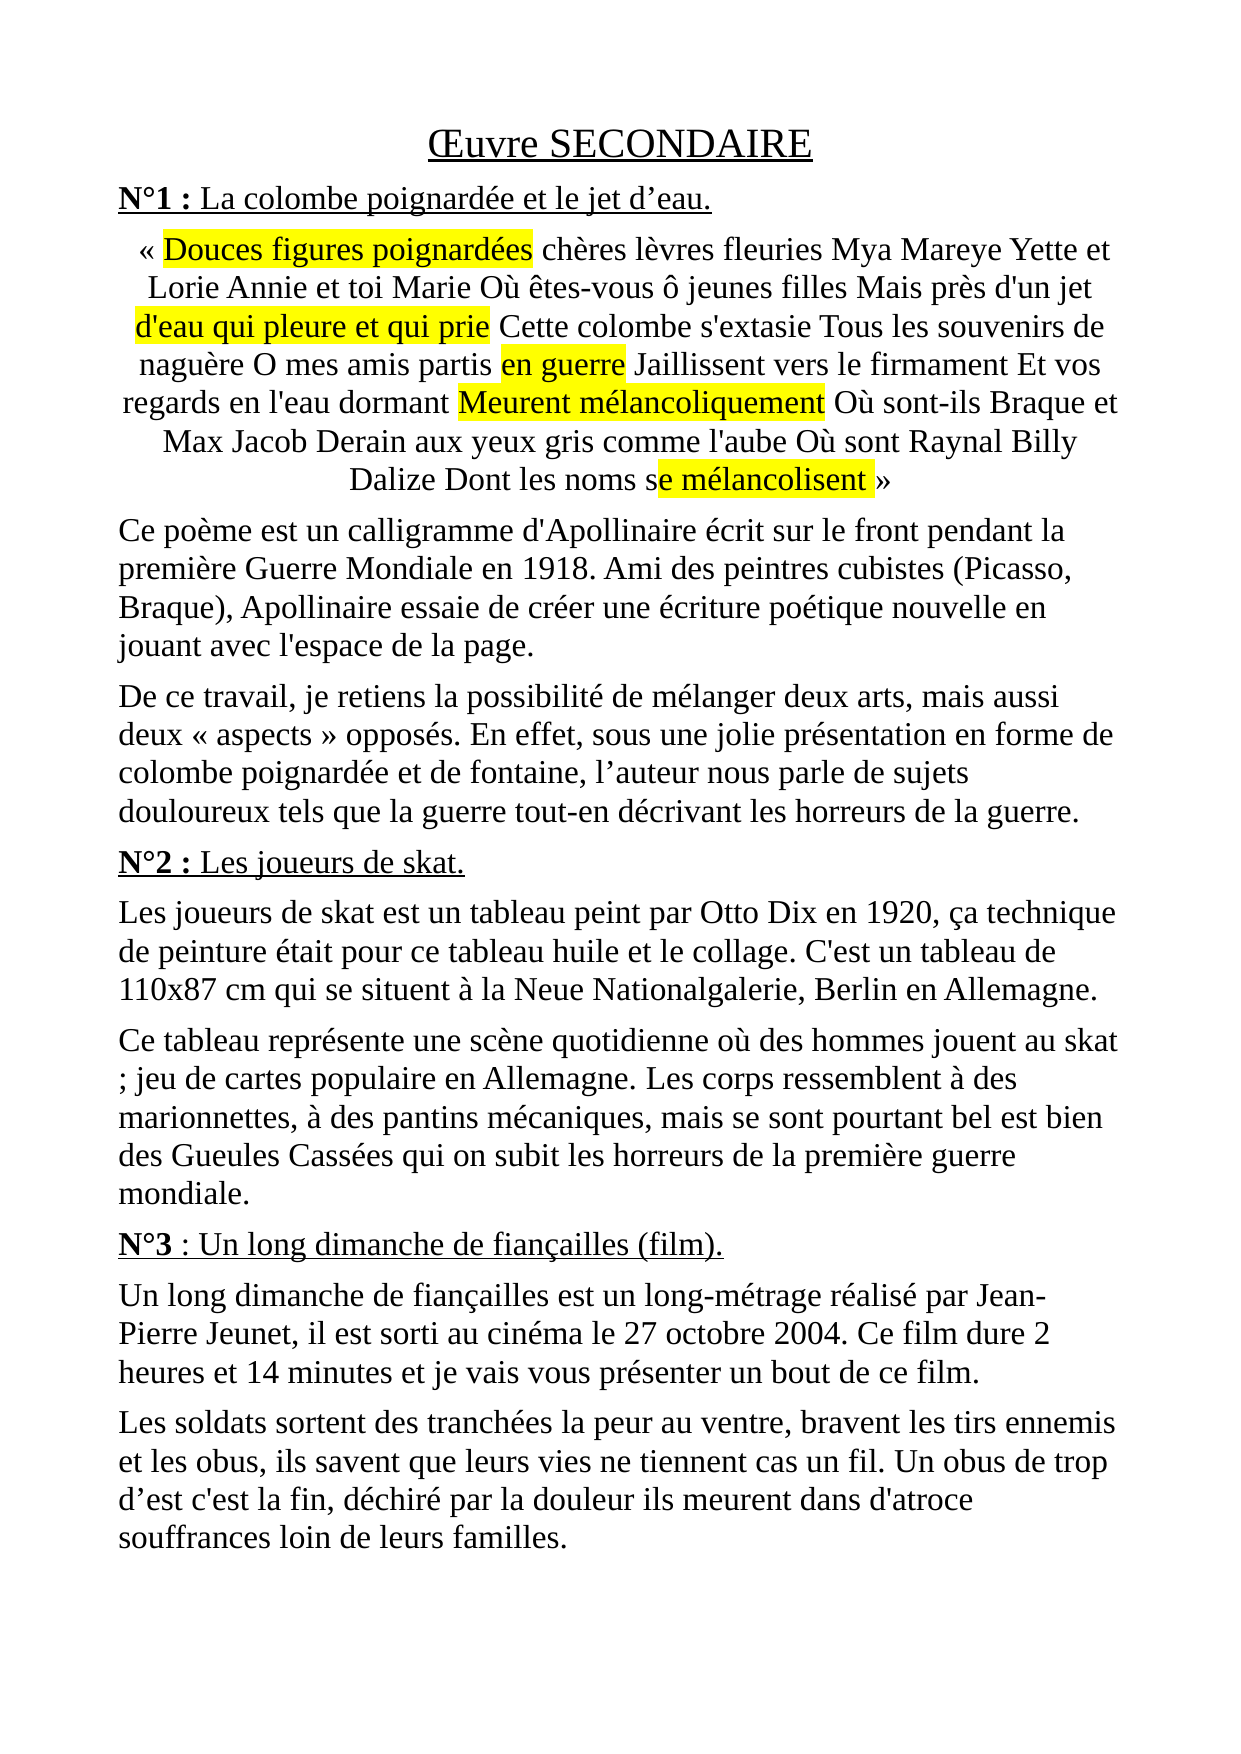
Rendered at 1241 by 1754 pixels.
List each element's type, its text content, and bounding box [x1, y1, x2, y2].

text « Douces figures poignardées chères lèvres fleuries Mya Mareye Yette et Lorie Annie et toi Marie Où êtes-vous ô jeunes filles Mais près d'un jet d'eau qui pleure et qui prie Cette colombe s'extasie Tous les souvenirs de naguère O mes amis partis en guerre Jaillissent vers le firmament Et vos regards en l'eau dormant Meurent mélancoliquement Où sont-ils Braque et Max Jacob Derain aux yeux gris comme l'aube Où sont Raynal Billy Dalize Dont les noms se mélancolisent » [118, 229, 1122, 498]
text Les soldats sortent des tranchées la peur au ventre, bravent les tirs ennemis et les obus, ils savent que leurs vies ne tiennent cas un fil. Un obus de trop d’est c'est la fin, déchiré par la douleur ils meurent dans d'atroce souffrances loin de leurs familles. [118, 1403, 1122, 1556]
text N°1 : La colombe poignardée et le jet d’eau. [118, 178, 1122, 217]
text Ce poème est un calligramme d'Apollinaire écrit sur le front pendant la première Guerre Mondiale en 1918. Ami des peintres cubistes (Picasso, Braque), Apollinaire essaie de créer une écriture poétique nouvelle en jouant avec l'espace de la page. [118, 510, 1122, 663]
text N°2 : Les joueurs de skat. [118, 842, 1122, 880]
text Œuvre SECONDAIRE [118, 118, 1122, 166]
text De ce travail, je retiens la possibilité de mélanger deux arts, mais aussi deux « aspects » opposés. En effet, sous une jolie présentation en forme de colombe poignardée et de fontaine, l’auteur nous parle de sujets douloureux tels que la guerre tout-en décrivant les horreurs de la guerre. [118, 676, 1122, 829]
text Ce tableau représente une scène quotidienne où des hommes jouent au skat ; jeu de cartes populaire en Allemagne. Les corps ressemblent à des marionnettes, à des pantins mécaniques, mais se sont pourtant bel est bien des Gueules Cassées qui on subit les horreurs de la première guerre mondiale. [118, 1020, 1122, 1212]
text N°3 : Un long dimanche de fiançailles (film). [118, 1224, 1122, 1263]
text Un long dimanche de fiançailles est un long-métrage réalisé par Jean-Pierre Jeunet, il est sorti au cinéma le 27 octobre 2004. Ce film dure 2 heures et 14 minutes et je vais vous présenter un bout de ce film. [118, 1275, 1122, 1390]
text Les joueurs de skat est un tableau peint par Otto Dix en 1920, ça technique de peinture était pour ce tableau huile et le collage. C'est un tableau de 110x87 cm qui se situent à la Neue Nationalgalerie, Berlin en Allemagne. [118, 893, 1122, 1008]
